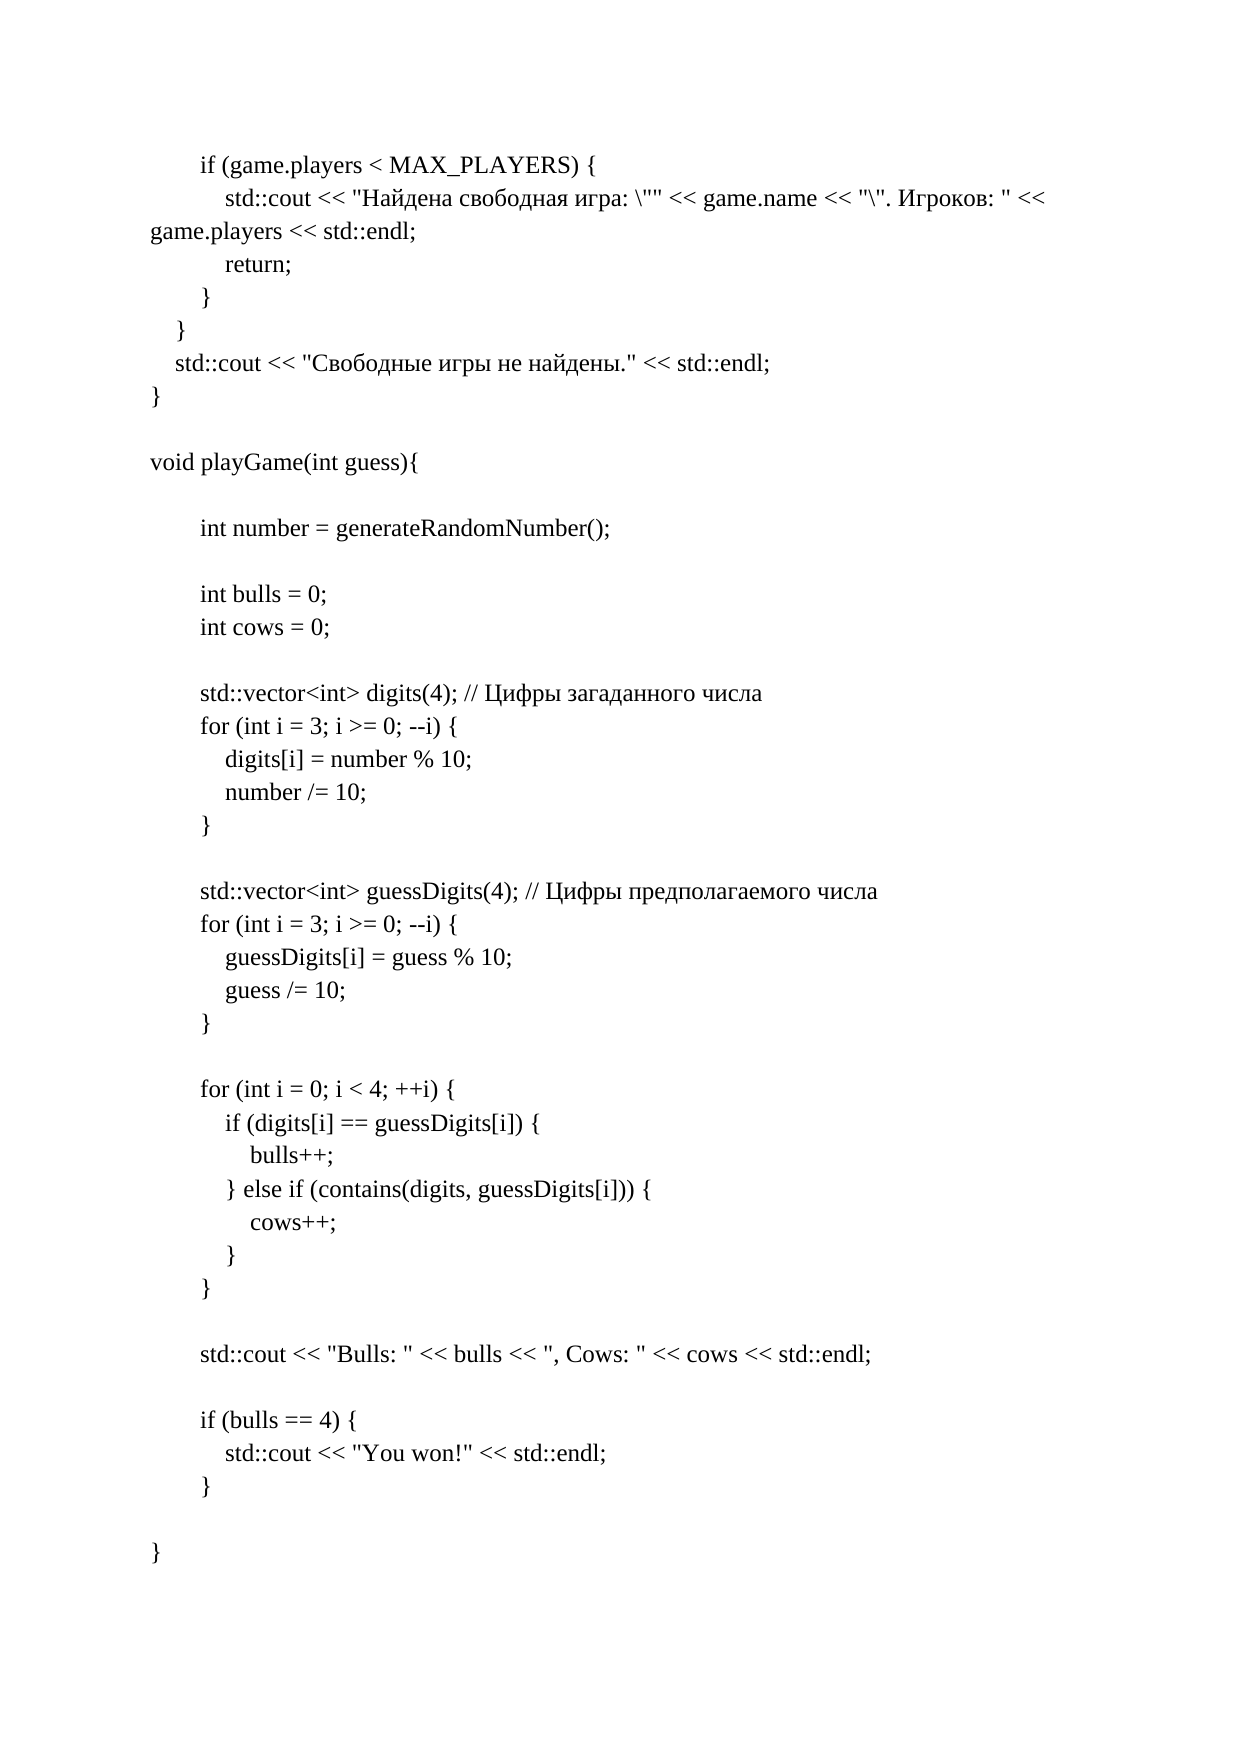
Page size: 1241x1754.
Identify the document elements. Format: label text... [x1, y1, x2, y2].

text } [150, 282, 1072, 311]
text int bulls = 0; [150, 579, 1072, 608]
text void playGame(int guess){ [150, 447, 1072, 476]
text std::cout << "Найдена свободная игра: \"" << game.name << "\". Игроков: " << game.players << std::endl; [150, 183, 1072, 245]
text } [150, 1008, 1072, 1037]
text guessDigits[i] = guess % 10; [150, 942, 1072, 971]
text std::cout << "Bulls: " << bulls << ", Cows: " << cows << std::endl; [150, 1339, 1072, 1367]
text if (game.players < MAX_PLAYERS) { [150, 150, 1072, 179]
text int cows = 0; [150, 612, 1072, 641]
text for (int i = 3; i >= 0; --i) { [150, 711, 1072, 740]
text number /= 10; [150, 777, 1072, 806]
text bulls++; [150, 1141, 1072, 1169]
text } [150, 315, 1072, 344]
text } [150, 1273, 1072, 1301]
text for (int i = 0; i < 4; ++i) { [150, 1074, 1072, 1103]
text if (bulls == 4) { [150, 1405, 1072, 1433]
text std::vector<int> digits(4); // Цифры загаданного числа [150, 678, 1072, 707]
text std::cout << "Свободные игры не найдены." << std::endl; [150, 348, 1072, 377]
text } [150, 381, 1072, 410]
text std::cout << "You won!" << std::endl; [150, 1438, 1072, 1467]
text digits[i] = number % 10; [150, 744, 1072, 773]
text } [150, 1537, 1072, 1566]
text int number = generateRandomNumber(); [150, 513, 1072, 542]
text guess /= 10; [150, 976, 1072, 1004]
text } [150, 1240, 1072, 1268]
text for (int i = 3; i >= 0; --i) { [150, 909, 1072, 938]
text } [150, 1471, 1072, 1499]
text } else if (contains(digits, guessDigits[i])) { [150, 1174, 1072, 1202]
text if (digits[i] == guessDigits[i]) { [150, 1108, 1072, 1136]
text cows++; [150, 1207, 1072, 1235]
text return; [150, 249, 1072, 278]
text std::vector<int> guessDigits(4); // Цифры предполагаемого числа [150, 876, 1072, 905]
text } [150, 810, 1072, 839]
